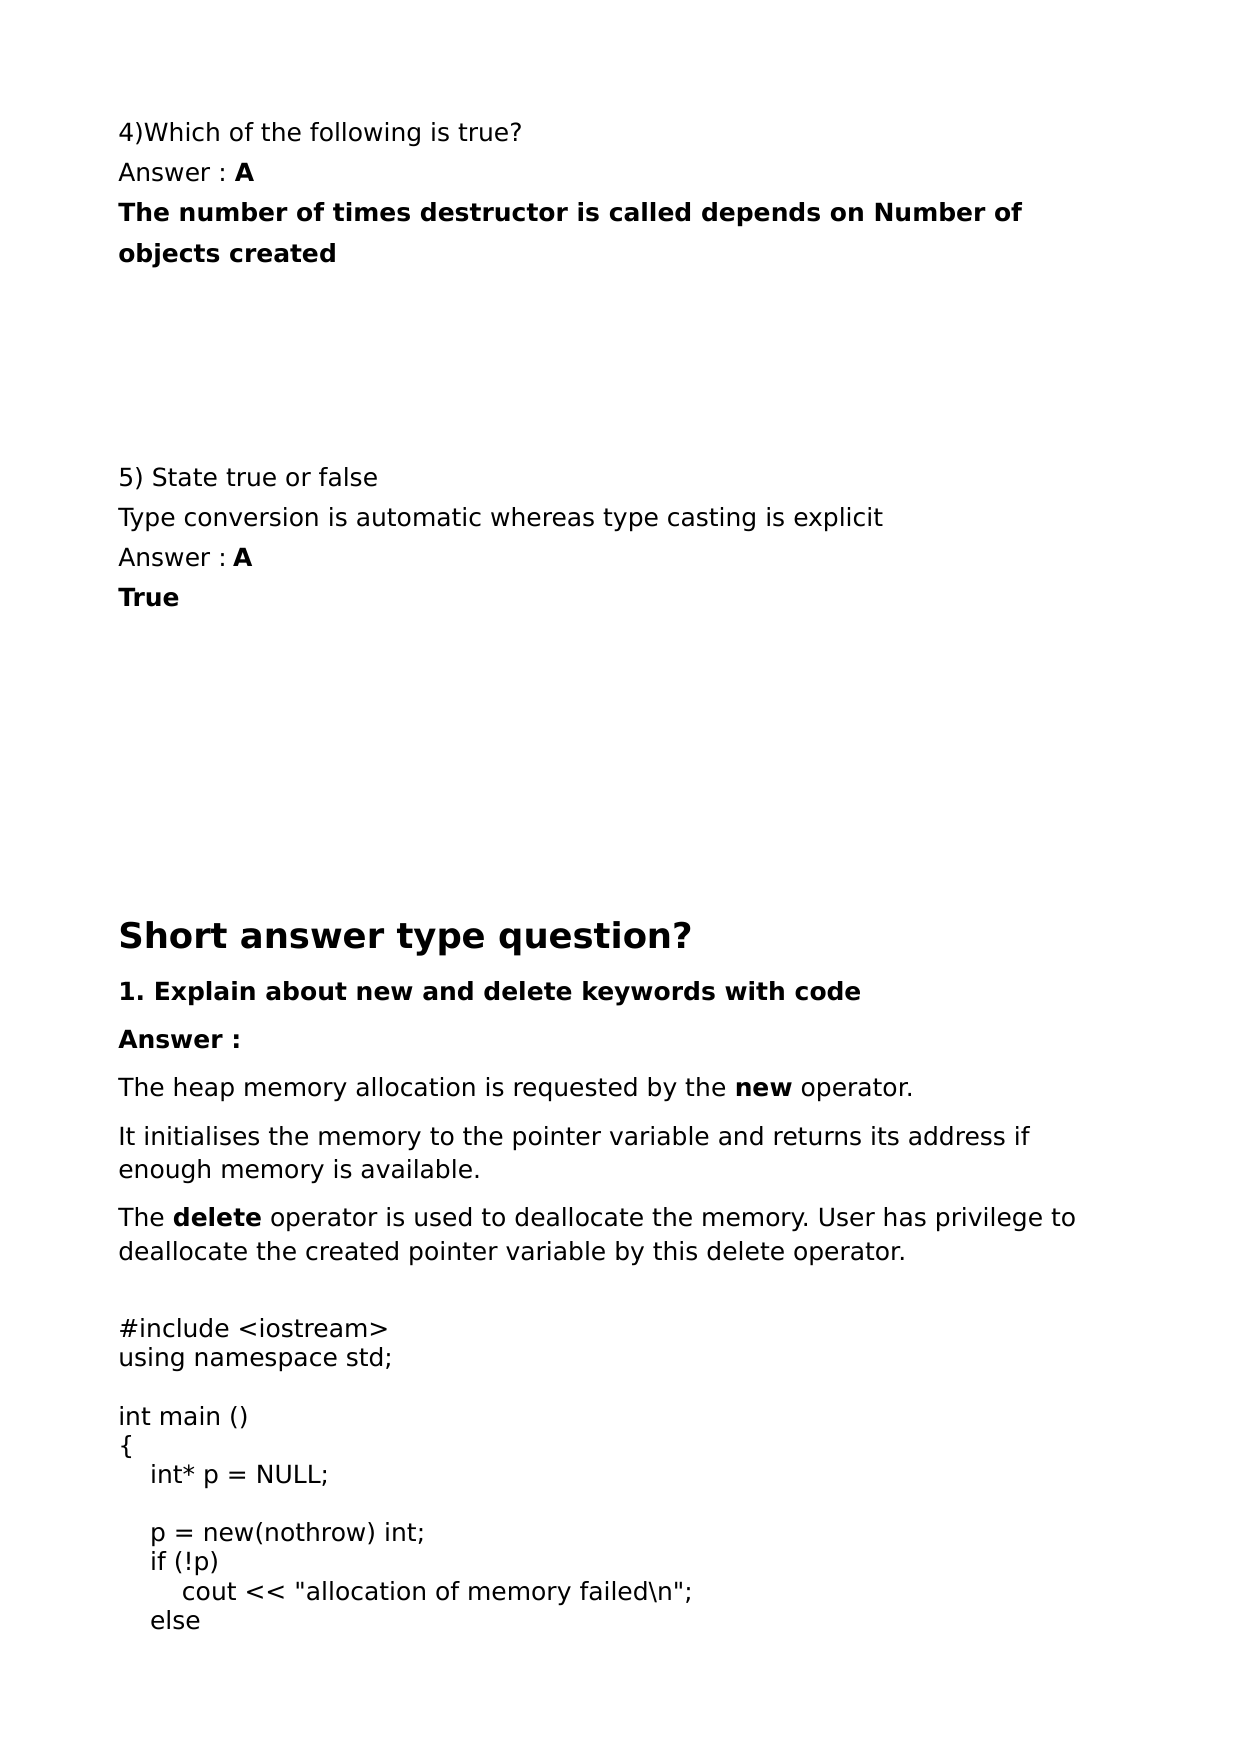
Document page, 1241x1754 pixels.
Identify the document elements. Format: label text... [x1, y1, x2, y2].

text else [118, 1606, 1122, 1635]
text if (!p) [118, 1548, 1122, 1577]
text It initialises the memory to the pointer variable and returns its address if enough memory is available. [118, 1122, 1122, 1184]
text 1. Explain about new and delete keywords with code [118, 977, 1122, 1007]
text p = new(nothrow) int; [118, 1518, 1122, 1548]
text True [118, 583, 1122, 613]
text The heap memory allocation is requested by the new operator. [118, 1074, 1122, 1103]
text 5) State true or false [118, 463, 1122, 492]
text 4)Which of the following is true? [118, 118, 1122, 147]
text Answer : A [118, 158, 1122, 187]
text cout << "allocation of memory failed\n"; [118, 1577, 1122, 1606]
text { [118, 1431, 1122, 1460]
text The delete operator is used to deallocate the memory. User has privilege to deallocate the created pointer variable by this delete operator. [118, 1203, 1122, 1266]
text The number of times destructor is called depends on Number of objects created [118, 198, 1122, 268]
text Answer : [118, 1026, 1122, 1055]
text int* p = NULL; [118, 1460, 1122, 1489]
text Answer : A [118, 543, 1122, 572]
text #include <iostream> [118, 1314, 1122, 1343]
text Short answer type question? [118, 915, 1122, 957]
text int main () [118, 1402, 1122, 1431]
text using namespace std; [118, 1343, 1122, 1373]
text Type conversion is automatic whereas type casting is explicit [118, 503, 1122, 532]
